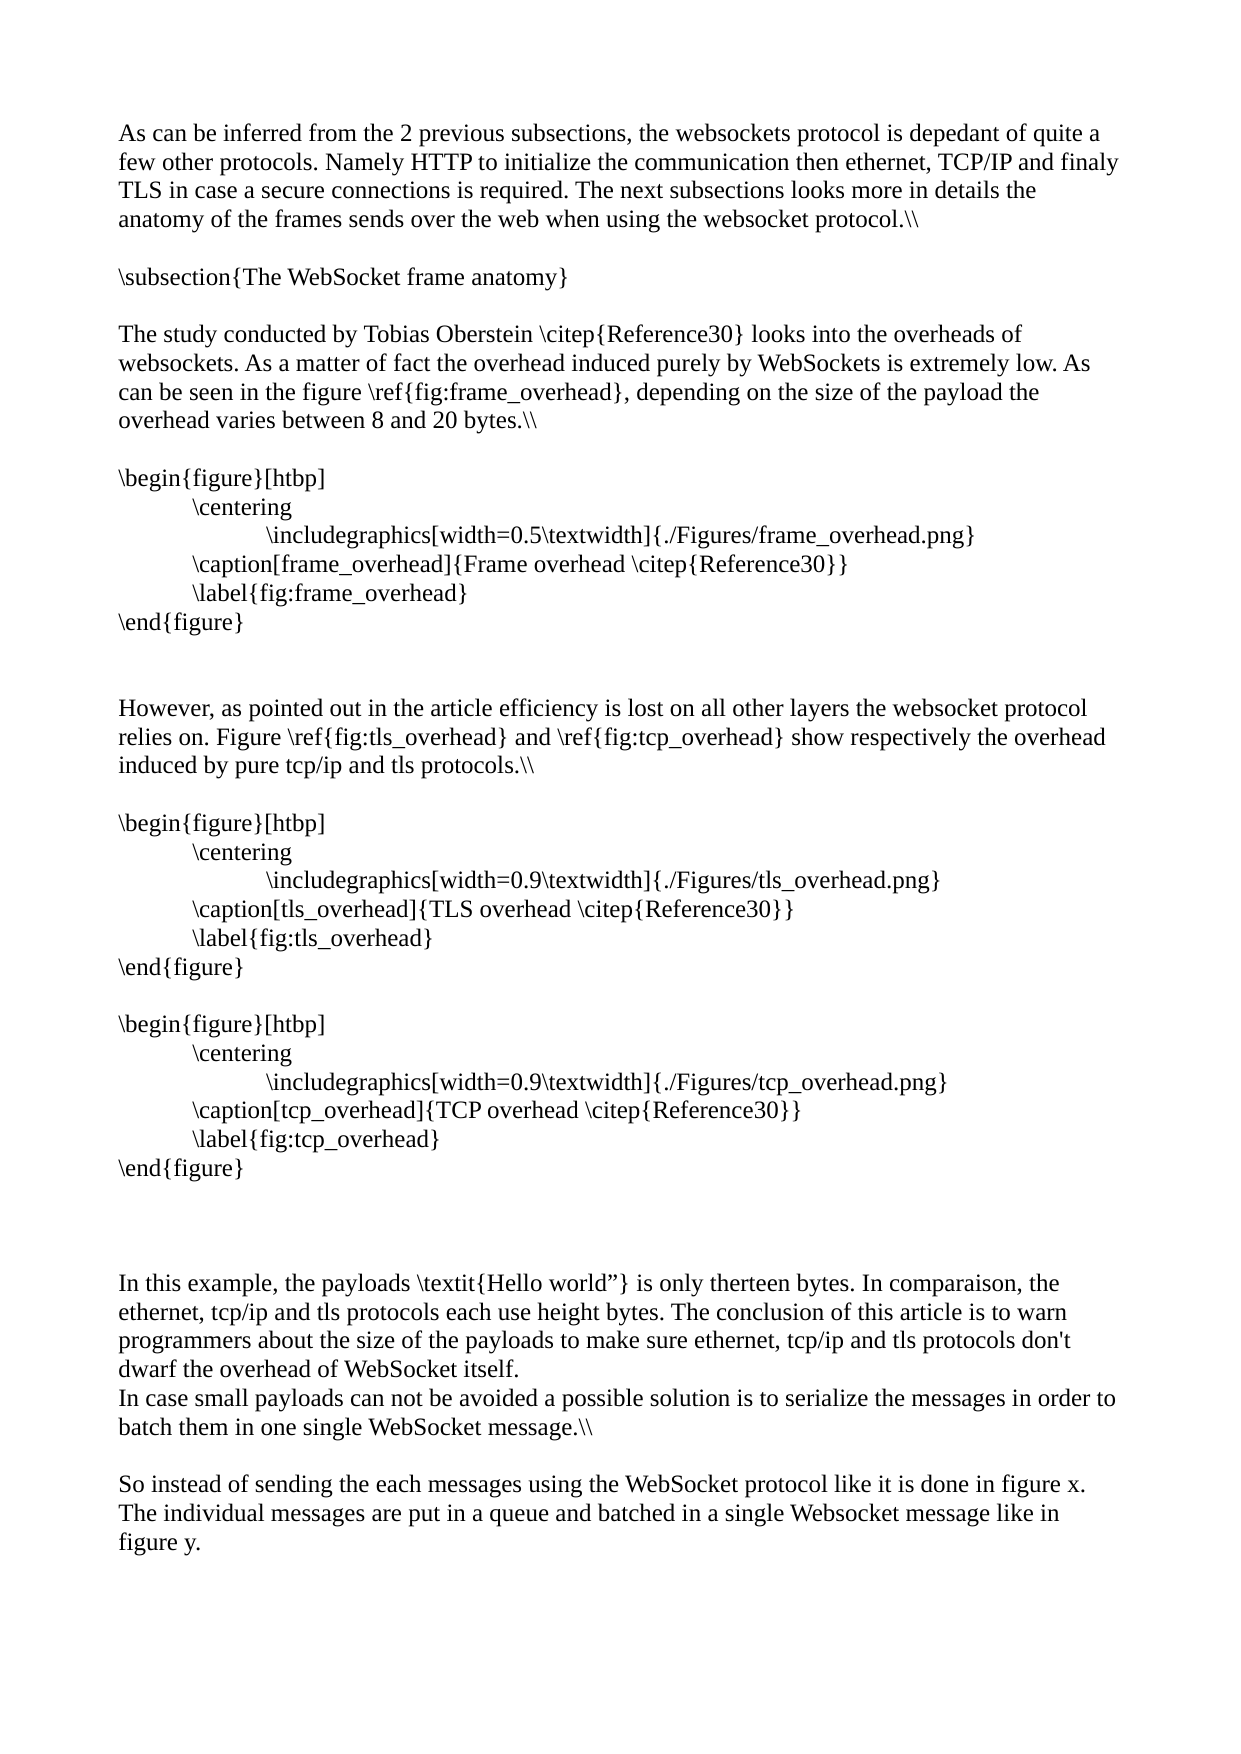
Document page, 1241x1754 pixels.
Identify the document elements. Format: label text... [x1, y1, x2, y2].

text \begin{figure}[htbp] [118, 1009, 1122, 1038]
text \centering [118, 1038, 1122, 1067]
text \includegraphics[width=0.9\textwidth]{./Figures/tcp_overhead.png} [118, 1067, 1122, 1096]
text \centering [118, 837, 1122, 866]
text \end{figure} [118, 952, 1122, 981]
text \centering [118, 492, 1122, 521]
text However, as pointed out in the article efficiency is lost on all other layers the websocket protocol relies on. Figure \ref{fig:tls_overhead} and \ref{fig:tcp_overhead} show respectively the overhead induced by pure tcp/ip and tls protocols.\\ [118, 693, 1122, 779]
text \begin{figure}[htbp] [118, 808, 1122, 837]
text \label{fig:tls_overhead} [118, 923, 1122, 952]
text So instead of sending the each messages using the WebSocket protocol like it is done in figure x. The individual messages are put in a queue and batched in a single Websocket message like in figure y. [118, 1469, 1122, 1556]
text \includegraphics[width=0.9\textwidth]{./Figures/tls_overhead.png} [118, 866, 1122, 894]
text \label{fig:frame_overhead} [118, 578, 1122, 607]
text \begin{figure}[htbp] [118, 463, 1122, 492]
text \end{figure} [118, 1153, 1122, 1182]
text \label{fig:tcp_overhead} [118, 1124, 1122, 1153]
text \end{figure} [118, 607, 1122, 636]
text \subsection{The WebSocket frame anatomy} [118, 262, 1122, 291]
text \caption[frame_overhead]{Frame overhead \citep{Reference30}} [118, 549, 1122, 578]
text In case small payloads can not be avoided a possible solution is to serialize the messages in order to batch them in one single WebSocket message.\\ [118, 1383, 1122, 1441]
text \includegraphics[width=0.5\textwidth]{./Figures/frame_overhead.png} [118, 521, 1122, 549]
text As can be inferred from the 2 previous subsections, the websockets protocol is depedant of quite a few other protocols. Namely HTTP to initialize the communication then ethernet, TCP/IP and finaly TLS in case a secure connections is required. The next subsections looks more in details the anatomy of the frames sends over the web when using the websocket protocol.\\ [118, 118, 1122, 233]
text In this example, the payloads \textit{Hello world”} is only therteen bytes. In comparaison, the ethernet, tcp/ip and tls protocols each use height bytes. The conclusion of this article is to warn programmers about the size of the payloads to make sure ethernet, tcp/ip and tls protocols don't dwarf the overhead of WebSocket itself. [118, 1268, 1122, 1383]
text \caption[tcp_overhead]{TCP overhead \citep{Reference30}} [118, 1096, 1122, 1124]
text The study conducted by Tobias Oberstein \citep{Reference30} looks into the overheads of websockets. As a matter of fact the overhead induced purely by WebSockets is extremely low. As can be seen in the figure \ref{fig:frame_overhead}, depending on the size of the payload the overhead varies between 8 and 20 bytes.\\ [118, 319, 1122, 434]
text \caption[tls_overhead]{TLS overhead \citep{Reference30}} [118, 894, 1122, 923]
